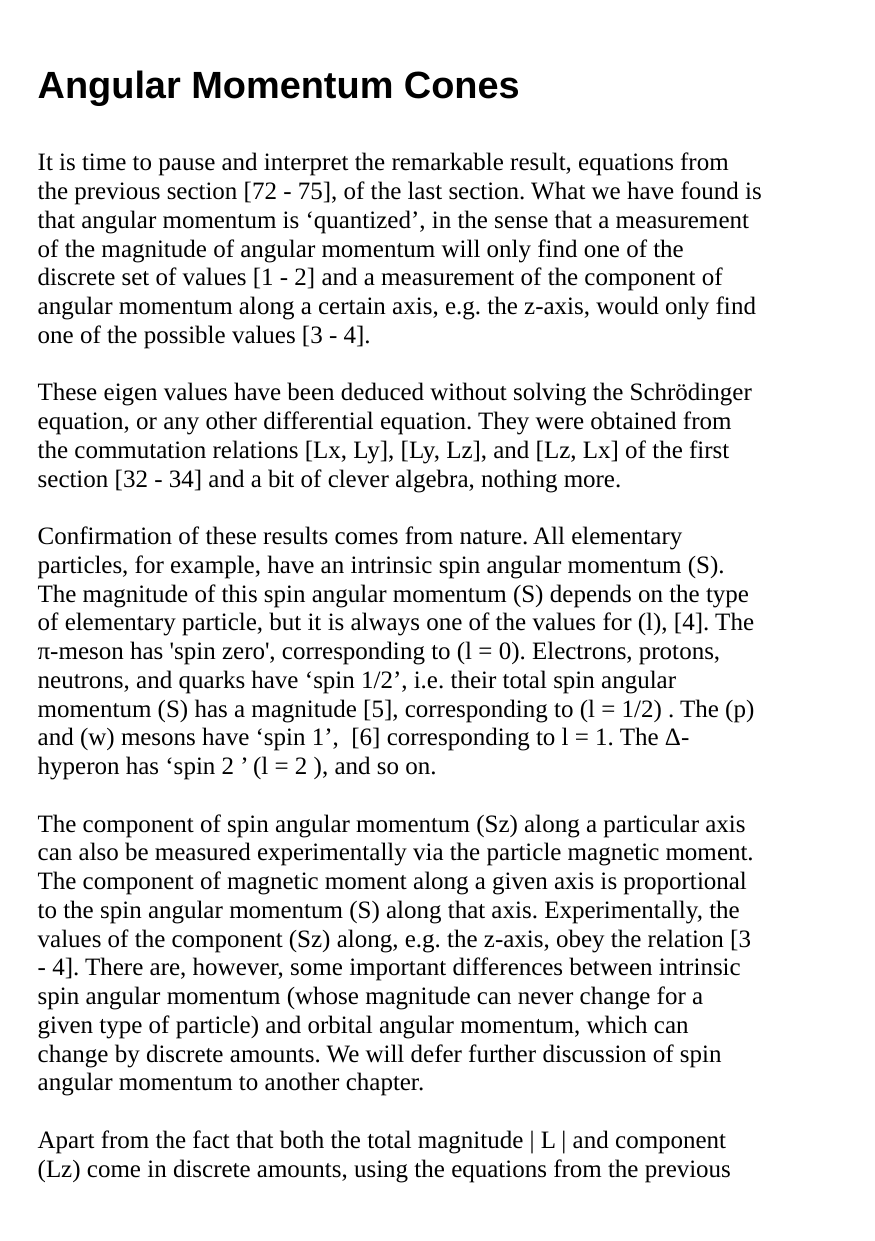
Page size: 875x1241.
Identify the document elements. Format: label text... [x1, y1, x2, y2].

text Apart from the fact that both the total magnitude | L | and component (Lz) come in discrete amounts, using the equations from the previous [37, 1125, 762, 1182]
text It is time to pause and interpret the remarkable result, equations from the previous section [72 - 75], of the last section. What we have found is that angular momentum is ‘quantized’, in the sense that a measurement of the magnitude of angular momentum will only find one of the discrete set of values [1 - 2] and a measurement of the component of angular momentum along a certain axis, e.g. the z-axis, would only find one of the possible values [3 - 4]. [37, 147, 762, 349]
text The component of spin angular momentum (Sz) along a particular axis can also be measured experimentally via the particle magnetic moment. The component of magnetic moment along a given axis is proportional to the spin angular momentum (S) along that axis. Experimentally, the values of the component (Sz) along, e.g. the z-axis, obey the relation [3 - 4]. There are, however, some important differences between intrinsic spin angular momentum (whose magnitude can never change for a given type of particle) and orbital angular momentum, which can change by discrete amounts. We will defer further discussion of spin angular momentum to another chapter. [37, 809, 762, 1096]
text These eigen values have been deduced without solving the Schrödinger equation, or any other differential equation. They were obtained from the commutation relations [Lx, Ly], [Ly, Lz], and [Lz, Lx] of the first section [32 - 34] and a bit of clever algebra, nothing more. [37, 377, 762, 492]
subtitle Angular Momentum Cones [37, 62, 762, 106]
text Confirmation of these results comes from nature. All elementary particles, for example, have an intrinsic spin angular momentum (S). The magnitude of this spin angular momentum (S) depends on the type of elementary particle, but it is always one of the values for (l), [4]. The π-meson has 'spin zero', corresponding to (l = 0). Electrons, protons, neutrons, and quarks have ‘spin 1/2’, i.e. their total spin angular momentum (S) has a magnitude [5], corresponding to (l = 1/2) . The (p) and (w) mesons have ‘spin 1’, [6] corresponding to l = 1. The Δ-hyperon has ‘spin 2 ’ (l = 2 ), and so on. [37, 521, 762, 780]
